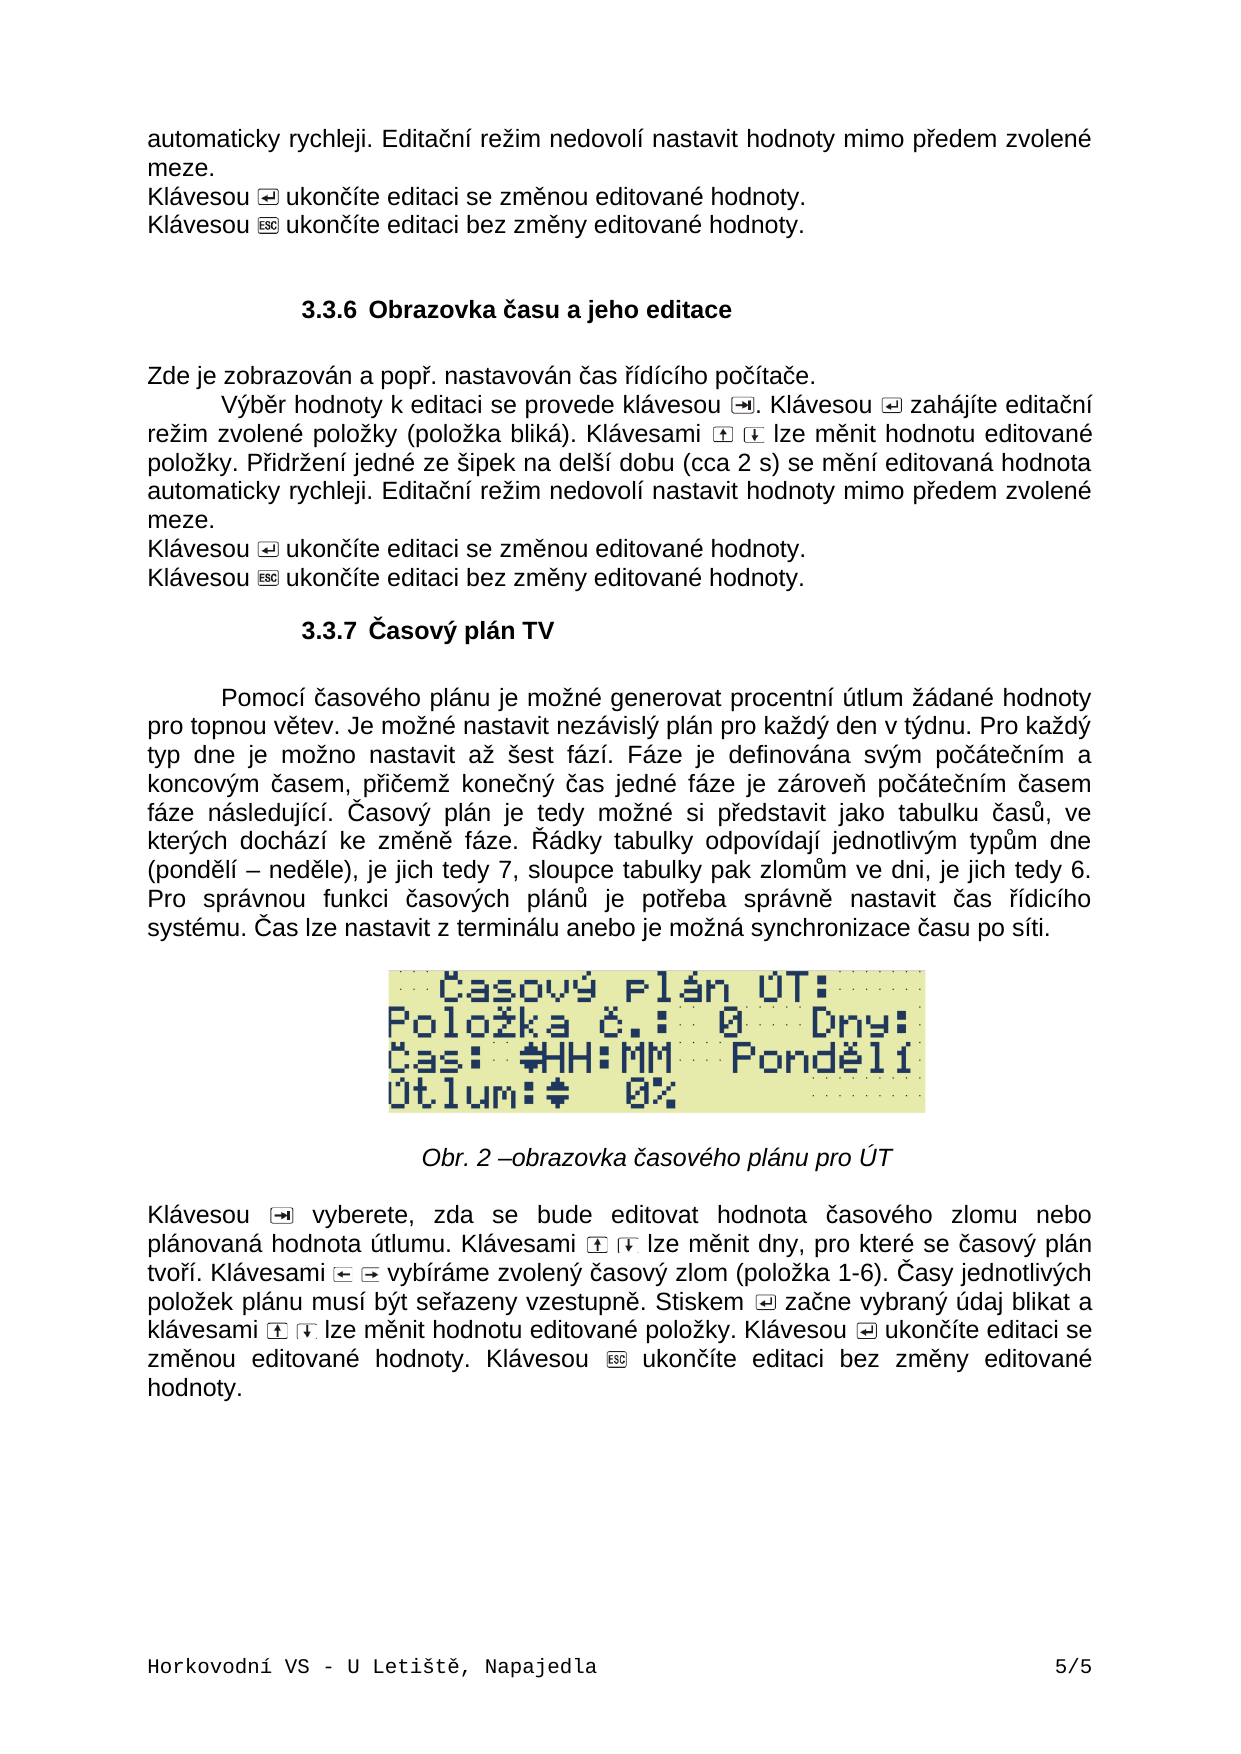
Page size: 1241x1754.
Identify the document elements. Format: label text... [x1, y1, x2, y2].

text Klávesou ukončíte editaci se změnou editované hodnoty. [147, 534, 1093, 563]
subtitle Časový plán TV [294, 616, 1093, 645]
text Výběr hodnoty k editaci se provede klávesou . Klávesou zahájíte editační režim zvolené položky (položka bliká). Klávesami lze měnit hodnotu editované položky. Přidržení jedné ze šipek na delší dobu (cca 2 s) se mění editovaná hodnota automaticky rychleji. Editační režim nedovolí nastavit hodnoty mimo předem zvolené meze. [147, 390, 1093, 534]
text Zde je zobrazován a popř. nastavován čas řídícího počítače. [147, 361, 1093, 390]
text Klávesou ukončíte editaci se změnou editované hodnoty. [147, 182, 1093, 210]
picture [388, 970, 926, 1114]
text Pomocí časového plánu je možné generovat procentní útlum žádané hodnoty pro topnou větev. Je možné nastavit nezávislý plán pro každý den v týdnu. Pro každý typ dne je možno nastavit až šest fází. Fáze je definována svým počátečním a koncovým časem, přičemž konečný čas jedné fáze je zároveň počátečním časem fáze následující. Časový plán je tedy možné si představit jako tabulku časů, ve kterých dochází ke změně fáze. Řádky tabulky odpovídají jednotlivým typům dne (pondělí – neděle), je jich tedy 7, sloupce tabulky pak zlomům ve dni, je jich tedy 6. Pro správnou funkci časových plánů je potřeba správně nastavit čas řídicího systému. Čas lze nastavit z terminálu anebo je možná synchronizace času po síti. [147, 682, 1093, 941]
text Klávesou ukončíte editaci bez změny editované hodnoty. [147, 210, 1093, 239]
text Klávesou vyberete, zda se bude editovat hodnota časového zlomu nebo plánovaná hodnota útlumu. Klávesami lze měnit dny, pro které se časový plán tvoří. Klávesami vybíráme zvolený časový zlom (položka 1-6). Časy jednotlivých položek plánu musí být seřazeny vzestupně. Stiskem začne vybraný údaj blikat a klávesami lze měnit hodnotu editované položky. Klávesou ukončíte editaci se změnou editované hodnoty. Klávesou ukončíte editaci bez změny editované hodnoty. [147, 1200, 1093, 1402]
text Klávesou ukončíte editaci bez změny editované hodnoty. [147, 563, 1093, 591]
text Obr. 2 –obrazovka časového plánu pro ÚT [147, 1143, 1093, 1172]
text automaticky rychleji. Editační režim nedovolí nastavit hodnoty mimo předem zvolené meze. [147, 124, 1093, 182]
subtitle Obrazovka času a jeho editace [294, 295, 1093, 324]
